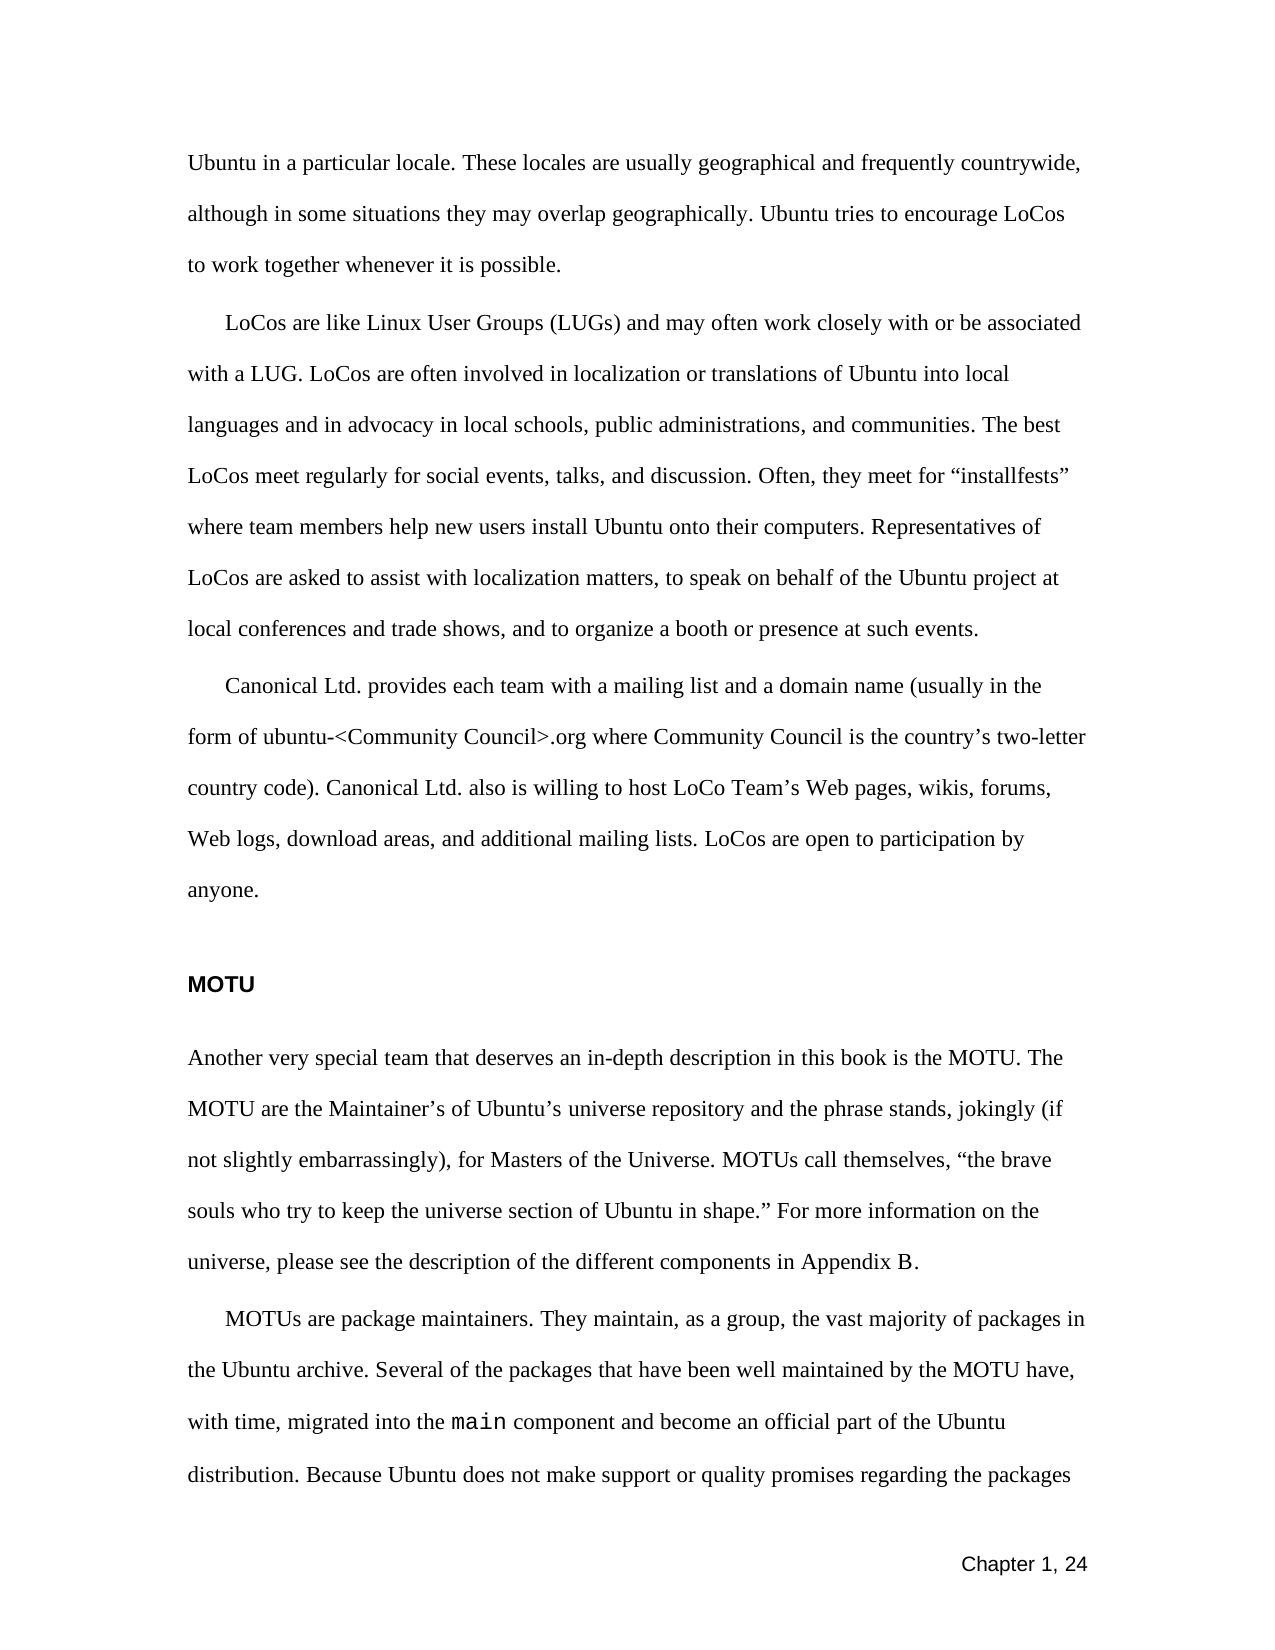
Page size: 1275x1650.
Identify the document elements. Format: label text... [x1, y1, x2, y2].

text Canonical Ltd. provides each team with a mailing list and a domain name (usually in the form of ubuntu-<Community Council>.org where Community Council is the country’s two-letter country code). Canonical Ltd. also is willing to host LoCo Team’s Web pages, wikis, forums, Web logs, download areas, and additional mailing lists. LoCos are open to participation by anyone. [187, 673, 1087, 903]
text Ubuntu in a particular locale. These locales are usually geographical and frequently countrywide, although in some situations they may overlap geographically. Ubuntu tries to encourage LoCos to work together whenever it is possible. [187, 150, 1087, 278]
text MOTUs are package maintainers. They maintain, as a group, the vast majority of packages in the Ubuntu archive. Several of the packages that have been well maintained by the MOTU have, with time, migrated into the main component and become an official part of the Ubuntu distribution. Because Ubuntu does not make support or quality promises regarding the packages [187, 1306, 1087, 1487]
text Another very special team that deserves an in-depth description in this book is the MOTU. The MOTU are the Maintainer’s of Ubuntu’s universe repository and the phrase stands, jokingly (if not slightly embarrassingly), for Masters of the Universe. MOTUs call themselves, “the brave souls who try to keep the universe section of Ubuntu in shape.” For more information on the universe, please see the description of the different components in Appendix B. [187, 1045, 1087, 1274]
text MOTU [187, 972, 1087, 998]
text LoCos are like Linux User Groups (LUGs) and may often work closely with or be associated with a LUG. LoCos are often involved in localization or translations of Ubuntu into local languages and in advocacy in local schools, public administrations, and communities. The best LoCos meet regularly for social events, talks, and discussion. Often, they meet for “installfests” where team members help new users install Ubuntu onto their computers. Representatives of LoCos are asked to assist with localization matters, to speak on behalf of the Ubuntu project at local conferences and trade shows, and to organize a booth or presence at such events. [187, 309, 1087, 641]
